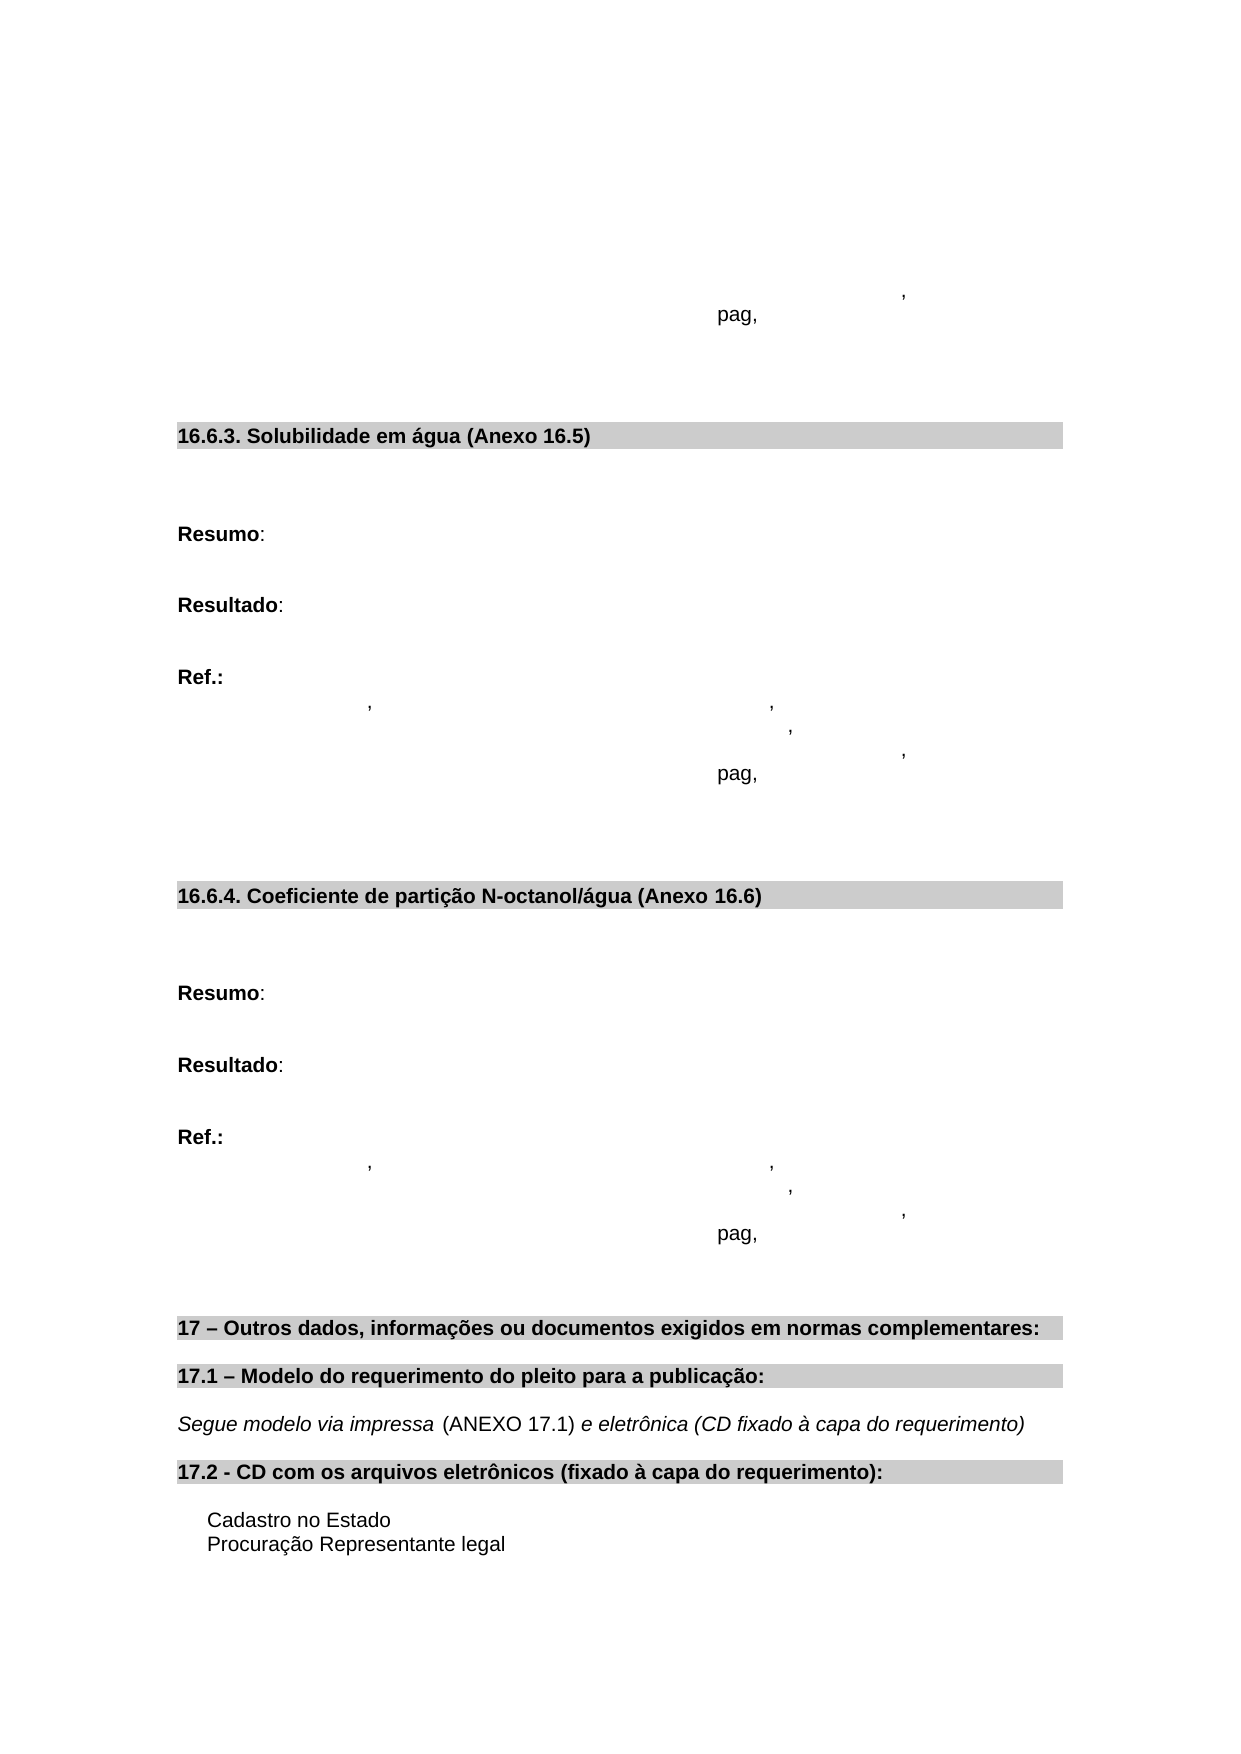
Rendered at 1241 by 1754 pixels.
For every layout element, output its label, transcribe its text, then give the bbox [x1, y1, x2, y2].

list </for> [177, 350, 1063, 374]
text 17.1 – Modelo do requerimento do pleito para a publicação: [177, 1364, 1063, 1388]
text <insert_html(study.summary_pt)> [177, 1005, 1063, 1029]
text Resumo: [177, 521, 1063, 545]
text <insert_html(study.summary_pt)> [177, 545, 1063, 569]
text <insert_html(study.result_pt)> [177, 617, 1063, 641]
text <for each="study in studies(o, 'Solubilidade/Miscibilidade','approved')"> [177, 473, 1063, 497]
text 16.6.3. Solubilidade em água (Anexo 16.5) [177, 422, 1063, 449]
list </for> [177, 1268, 1063, 1292]
text Resumo: [177, 981, 1063, 1005]
text <study.reference>, <study.name>, <if test="study.laboratory_id"><study.laboratory_id.name></if>, <if test="study.director_author_id"><study.director_author_id.name></if>, <study.number_of_pages> pag, <if test="study.end_date"><formatLang(study.end_date,date=True)></if> [177, 278, 1063, 350]
text Ref.: [177, 665, 1063, 689]
text Resultado: [177, 593, 1063, 617]
text Segue modelo via impressa (ANEXO 17.1) e eletrônica (CD fixado à capa do requerimento) [177, 1412, 1063, 1436]
text Resultado: [177, 1053, 1063, 1077]
text 17 – Outros dados, informações ou documentos exigidos em normas complementares: [177, 1316, 1063, 1340]
text Ref.: [177, 1124, 1063, 1148]
text <for each="study in studies(o, 'Coeficiente de partição N-octanol/água','approved')"> [177, 933, 1063, 957]
text <insert_html(study.result_pt)> [177, 1077, 1063, 1101]
text Procuração Representante legal [207, 1532, 1063, 1556]
text 17.2 - CD com os arquivos eletrônicos (fixado à capa do requerimento): [177, 1460, 1063, 1484]
text <study.reference>, <study.name>, <if test="study.laboratory_id"><study.laboratory_id.name></if>, <if test="study.director_author_id"><study.director_author_id.name></if>, <study.number_of_pages> pag, <if test="study.end_date"><formatLang(study.end_date,date=True)></if> [177, 1148, 1063, 1268]
text Cadastro no Estado [207, 1508, 1063, 1532]
text <study.reference>, <study.name>, <if test="study.laboratory_id"><study.laboratory_id.name></if>, <if test="study.director_author_id"><study.director_author_id.name></if>, <study.number_of_pages> pag, <if test="study.end_date"><formatLang(study.end_date,date=True)></if> [177, 689, 1063, 809]
list 16.6.4. Coeficiente de partição N-octanol/água (Anexo 16.6) [177, 881, 1063, 909]
list </for> [177, 809, 1063, 833]
